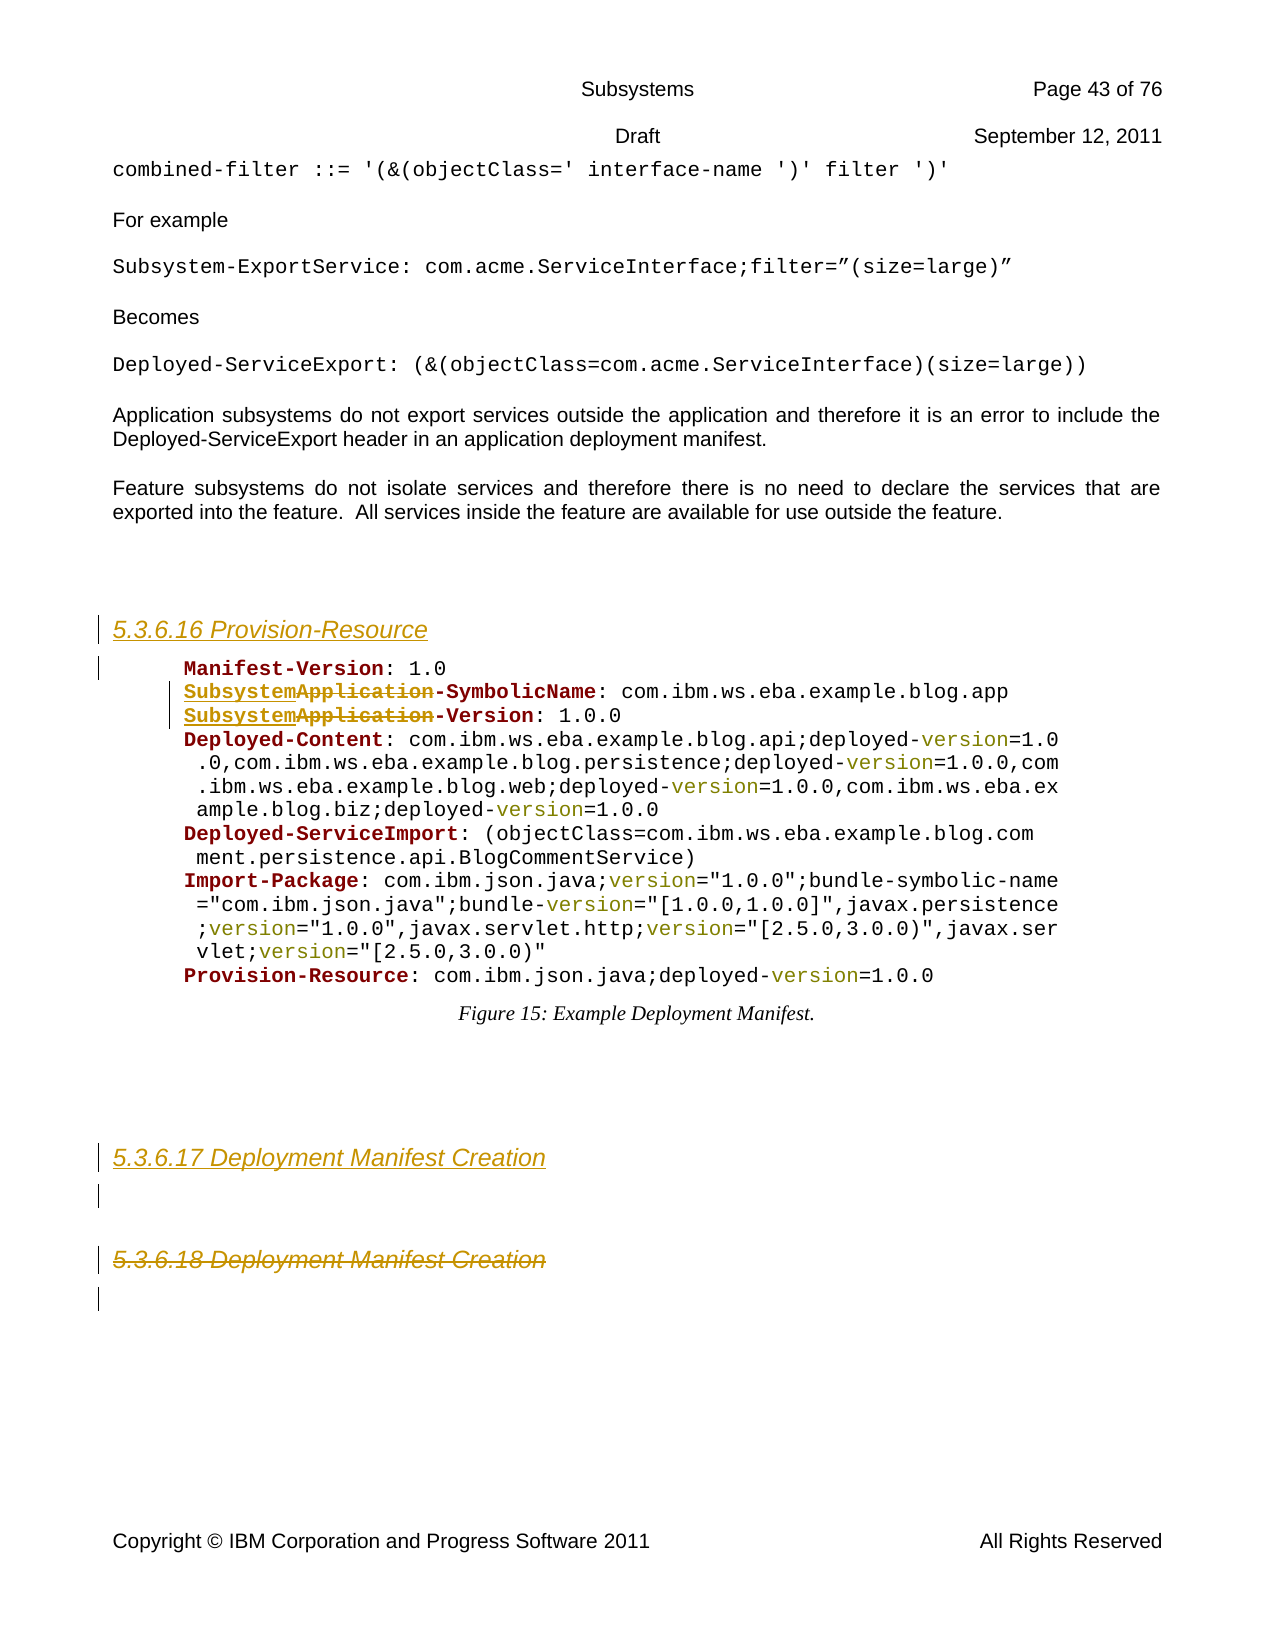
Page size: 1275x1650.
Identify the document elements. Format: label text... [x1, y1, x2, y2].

subtitle Provision-Resource [112, 615, 1162, 644]
text ="com.ibm.json.java";bundle-version="[1.0.0,1.0.0]",javax.persistence [184, 894, 1091, 918]
text Manifest-Version: 1.0 [184, 658, 1091, 681]
text vlet;version="[2.5.0,3.0.0)" [184, 941, 1091, 965]
text Deployed-Content: com.ibm.ws.eba.example.blog.api;deployed-version=1.0 [184, 728, 1091, 752]
subtitle Deployment Manifest Creation [112, 1143, 1162, 1172]
text Provision-Resource: com.ibm.json.java;deployed-version=1.0.0 [184, 965, 1091, 989]
text Import-Package: com.ibm.json.java;version="1.0.0";bundle-symbolic-name [184, 870, 1091, 894]
text Subsystem-Version: 1.0.0 [184, 705, 1091, 728]
text Subsystem-SymbolicName: com.ibm.ws.eba.example.blog.app [184, 681, 1091, 705]
text Figure 15: Example Deployment Manifest. [184, 1001, 1091, 1025]
text Becomes [112, 305, 1162, 329]
text Application subsystems do not export services outside the application and therefore it is an error to include the Deployed-ServiceExport header in an application deployment manifest. [112, 403, 1162, 451]
text ment.persistence.api.BlogCommentService) [184, 847, 1091, 870]
text Deployed-ServiceImport: (objectClass=com.ibm.ws.eba.example.blog.com [184, 823, 1091, 847]
text .0,com.ibm.ws.eba.example.blog.persistence;deployed-version=1.0.0,com [184, 752, 1091, 776]
text combined-filter ::= '(&(objectClass=' interface-name ')' filter ')' [112, 159, 1162, 183]
text .ibm.ws.eba.example.blog.web;deployed-version=1.0.0,com.ibm.ws.eba.ex [184, 776, 1091, 799]
text Deployed-ServiceExport: (&(objectClass=com.acme.ServiceInterface)(size=large)) [112, 354, 1162, 378]
text ample.blog.biz;deployed-version=1.0.0 [184, 799, 1091, 823]
text ;version="1.0.0",javax.servlet.http;version="[2.5.0,3.0.0)",javax.ser [184, 918, 1091, 941]
text Feature subsystems do not isolate services and therefore there is no need to declare the services that are exported into the feature. All services inside the feature are available for use outside the feature. [112, 476, 1162, 524]
text Subsystem-ExportService: com.acme.ServiceInterface;filter=”(size=large)” [112, 257, 1162, 280]
text For example [112, 208, 1162, 232]
